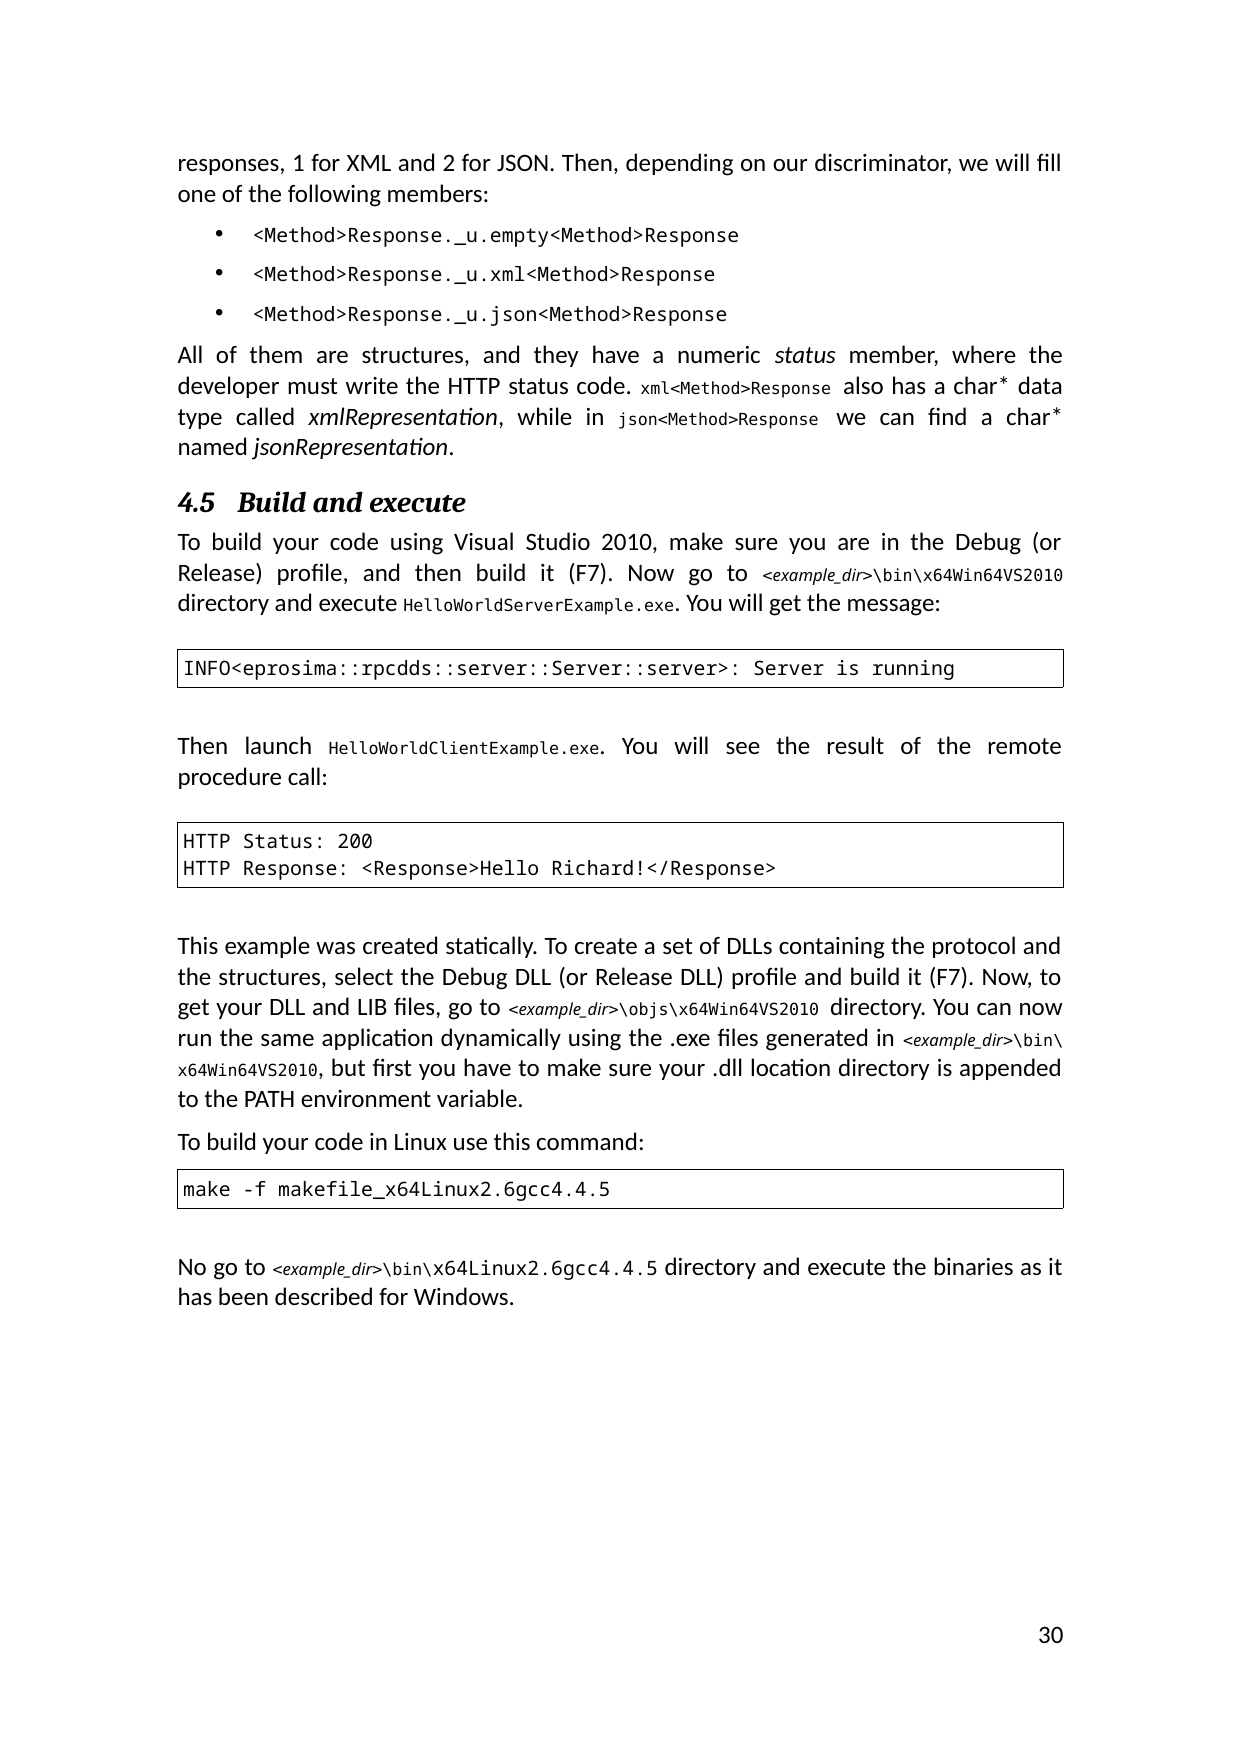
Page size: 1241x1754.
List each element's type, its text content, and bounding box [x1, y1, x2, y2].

table_header HTTP Status: 200 HTTP Response: <Response>Hello Richard!</Response> [178, 823, 1063, 887]
text No go to <example_dir>\bin\x64Linux2.6gcc4.4.5 directory and execute the binaries as it has been described for Windows. [177, 1251, 1063, 1312]
text To build your code using Visual Studio 2010, make sure you are in the Debug (or Release) profile, and then build it (F7). Now go to <example_dir>\bin\x64Win64VS2010 directory and execute HelloWorldServerExample.exe. You will get the message: [177, 526, 1063, 618]
text responses, 1 for XML and 2 for JSON. Then, depending on our discriminator, we will fill one of the following members: [177, 148, 1063, 209]
subtitle Build and execute [177, 487, 1063, 520]
text To build your code in Linux use this command: [177, 1126, 1063, 1157]
list <Method>Response._u.empty<Method>Response [215, 221, 1063, 248]
list <Method>Response._u.xml<Method>Response [215, 261, 1063, 288]
table_header make -f makefile_x64Linux2.6gcc4.4.5 [178, 1170, 1063, 1208]
text Then launch HelloWorldClientExample.exe. You will see the result of the remote procedure call: [177, 730, 1063, 791]
table_header INFO<eprosima::rpcdds::server::Server::server>: Server is running [178, 650, 1063, 687]
list <Method>Response._u.json<Method>Response [215, 300, 1063, 327]
text All of them are structures, and they have a numeric status member, where the developer must write the HTTP status code. xml<Method>Response also has a char* data type called xmlRepresentation, while in json<Method>Response we can find a char* named jsonRepresentation. [177, 339, 1063, 462]
text This example was created statically. To create a set of DLLs containing the protocol and the structures, select the Debug DLL (or Release DLL) profile and build it (F7). Now, to get your DLL and LIB files, go to <example_dir>\objs\x64Win64VS2010 directory. You can now run the same application dynamically using the .exe files generated in <example_dir>\bin\x64Win64VS2010, but first you have to make sure your .dll location directory is appended to the PATH environment variable. [177, 930, 1063, 1113]
